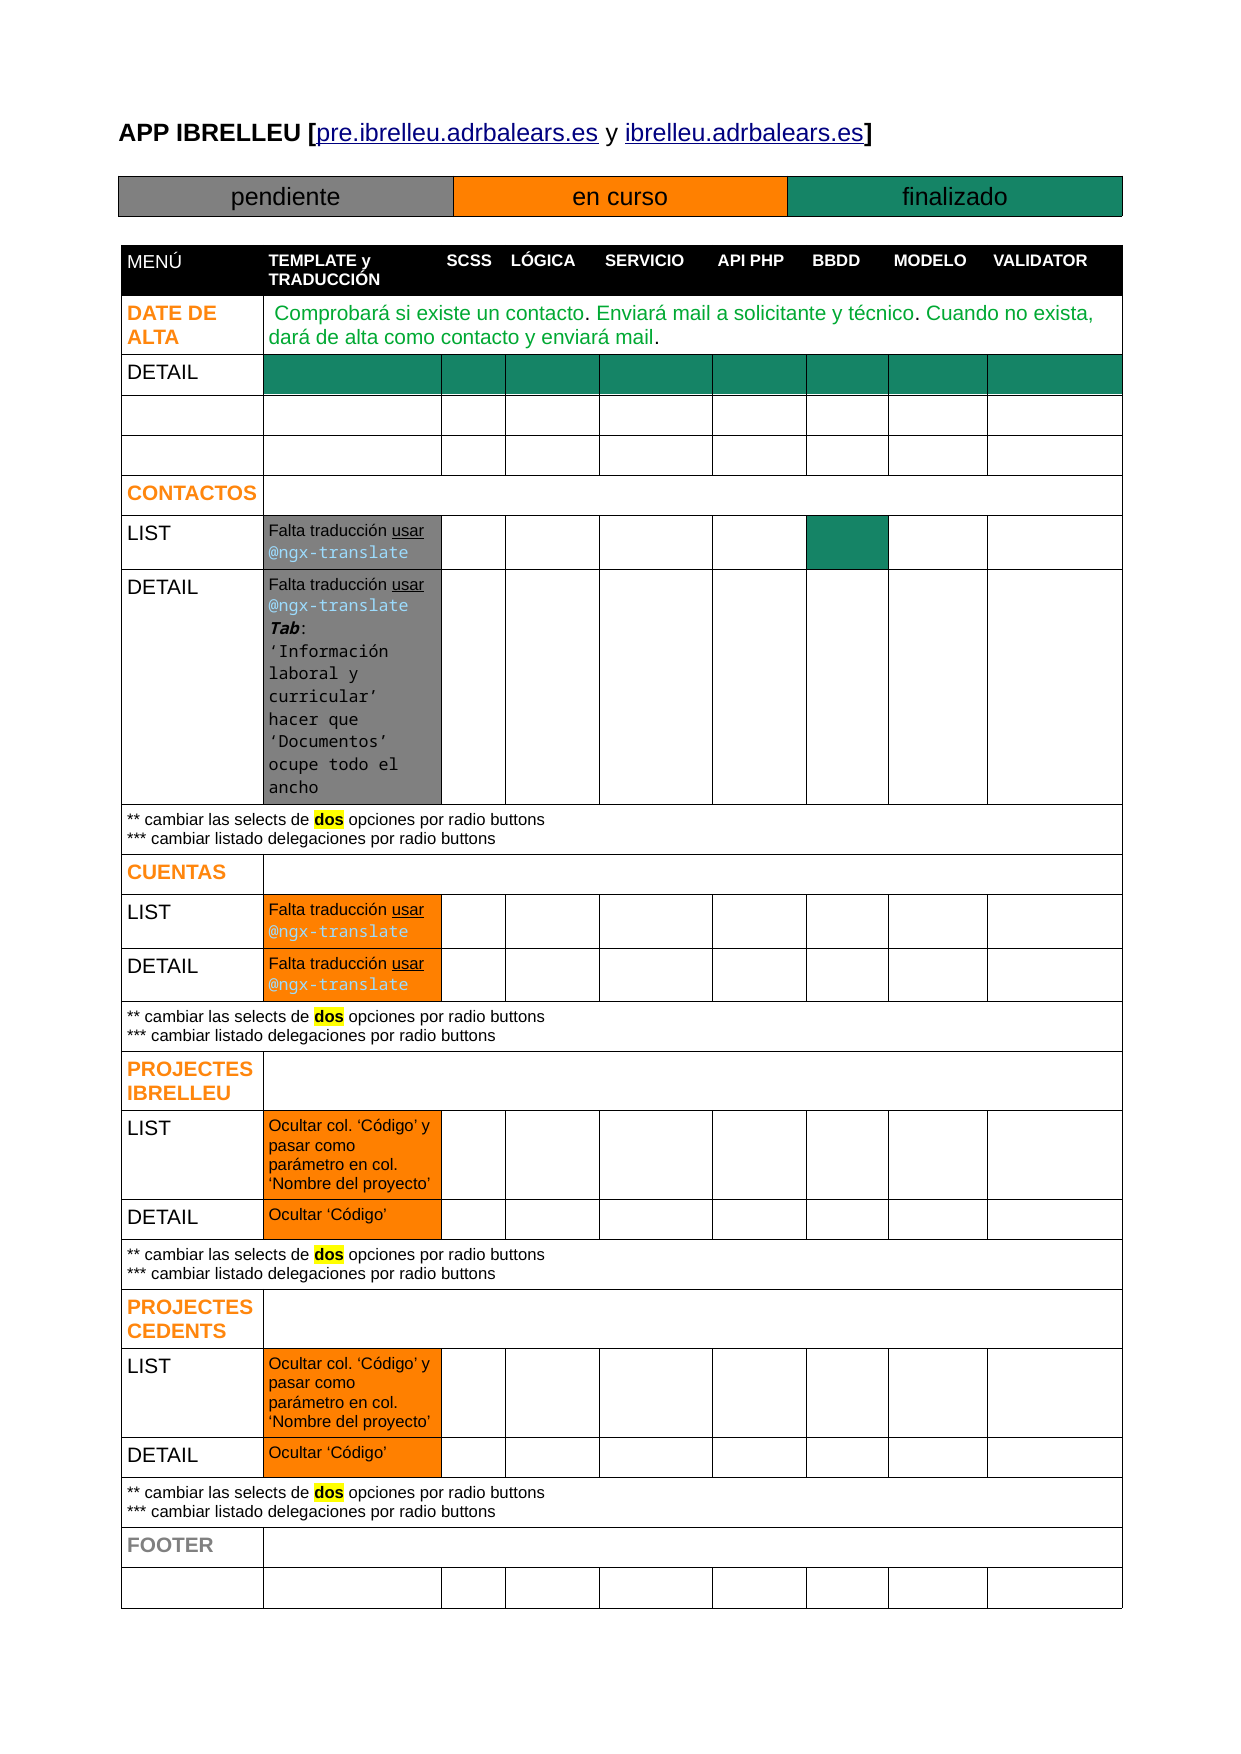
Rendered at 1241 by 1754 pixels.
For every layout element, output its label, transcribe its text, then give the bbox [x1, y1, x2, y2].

table_cell [988, 949, 1122, 1001]
table_cell [442, 396, 505, 435]
table_cell [988, 1438, 1122, 1477]
table_cell [264, 476, 1122, 515]
table_cell CONTACTOS [122, 476, 263, 515]
table_cell [713, 436, 806, 475]
table_cell [442, 949, 505, 1001]
table_cell [122, 396, 263, 435]
table_cell Ocultar col. ‘Código’ y pasar como parámetro en col. ‘Nombre del proyecto’ [264, 1111, 441, 1199]
table_cell Falta traducción usar @ngx-translate [264, 516, 441, 569]
table_cell Ocultar col. ‘Código’ y pasar como parámetro en col. ‘Nombre del proyecto’ [264, 1349, 441, 1437]
table_cell ** cambiar las selects de dos opciones por radio buttons *** cambiar listado delegaciones por radio buttons [122, 1478, 1122, 1527]
table_cell [442, 1111, 505, 1199]
table_cell DETAIL [122, 1200, 263, 1239]
table_cell PROJECTES IBRELLEU [122, 1052, 263, 1110]
table_cell [889, 355, 987, 394]
table_cell [506, 436, 599, 475]
table_cell [713, 1568, 806, 1607]
table_cell [807, 436, 888, 475]
table_cell [713, 355, 806, 394]
table_cell [442, 1200, 505, 1239]
table_cell [264, 396, 441, 435]
table_cell [889, 895, 987, 948]
table_cell [807, 570, 888, 804]
table_cell [600, 1438, 712, 1477]
table_cell [889, 516, 987, 569]
table_cell [442, 516, 505, 569]
table_header MODELO [889, 246, 987, 295]
table_cell [988, 1568, 1122, 1607]
table_cell [988, 1200, 1122, 1239]
table_header MENÚ [122, 246, 263, 295]
table_cell [122, 436, 263, 475]
table_cell [600, 1200, 712, 1239]
table_cell [600, 516, 712, 569]
table_cell DATE DE ALTA [122, 296, 263, 354]
table_cell [506, 355, 599, 394]
table_cell LIST [122, 895, 263, 948]
table_cell [506, 949, 599, 1001]
table_cell FOOTER [122, 1528, 263, 1567]
table_cell [600, 396, 712, 435]
table_cell [442, 436, 505, 475]
table_cell [506, 1349, 599, 1437]
table_cell [506, 1111, 599, 1199]
table_cell [600, 355, 712, 394]
table_cell [506, 1568, 599, 1607]
table_cell [600, 1111, 712, 1199]
table_cell [889, 1200, 987, 1239]
table_header SCSS [442, 246, 505, 295]
table_cell [713, 895, 806, 948]
table_cell [807, 1111, 888, 1199]
table_cell [600, 895, 712, 948]
table_cell [807, 516, 888, 569]
table_cell [889, 1111, 987, 1199]
table_cell [713, 1111, 806, 1199]
table_cell [264, 1528, 1122, 1567]
table_cell Falta traducción usar @ngx-translate [264, 895, 441, 948]
table_cell DETAIL [122, 949, 263, 1001]
table_cell CUENTAS [122, 855, 263, 894]
text APP IBRELLEU [pre.ibrelleu.adrbalears.es y ibrelleu.adrbalears.es] [118, 118, 1122, 147]
table_cell [988, 436, 1122, 475]
table_cell [442, 355, 505, 394]
table_cell [713, 396, 806, 435]
table_cell Falta traducción usar @ngx-translate Tab: ‘Información laboral y curricular’ hacer que ‘Documentos’ ocupe todo el ancho [264, 570, 441, 804]
table_header SERVICIO [600, 246, 712, 295]
table_cell ** cambiar las selects de dos opciones por radio buttons *** cambiar listado delegaciones por radio buttons [122, 1240, 1122, 1289]
table_header VALIDATOR [988, 246, 1122, 295]
table_cell [600, 1568, 712, 1607]
table_header API PHP [713, 246, 806, 295]
table_header pendiente [119, 177, 453, 216]
table_cell [264, 855, 1122, 894]
table_cell [713, 1200, 806, 1239]
table_cell LIST [122, 1349, 263, 1437]
table_cell [506, 895, 599, 948]
table_cell [442, 895, 505, 948]
table_cell [442, 1349, 505, 1437]
table_cell [988, 516, 1122, 569]
table_cell [713, 1349, 806, 1437]
table_cell [264, 1568, 441, 1607]
table_cell [988, 895, 1122, 948]
table_cell [807, 1349, 888, 1437]
table_cell DETAIL [122, 355, 263, 394]
table_cell [807, 949, 888, 1001]
table_cell [713, 516, 806, 569]
table_cell [889, 570, 987, 804]
table_cell [889, 396, 987, 435]
table_cell [442, 570, 505, 804]
table_cell [264, 1290, 1122, 1348]
table_cell Falta traducción usar @ngx-translate [264, 949, 441, 1001]
table_cell ** cambiar las selects de dos opciones por radio buttons *** cambiar listado delegaciones por radio buttons [122, 805, 1122, 854]
table_cell [988, 1111, 1122, 1199]
table_cell [988, 355, 1122, 394]
table_header en curso [454, 177, 787, 216]
table_cell [889, 436, 987, 475]
table_cell [506, 516, 599, 569]
table_cell [264, 355, 441, 394]
table_cell Ocultar ‘Código’ [264, 1200, 441, 1239]
table_cell [713, 570, 806, 804]
table_cell [807, 1568, 888, 1607]
table_cell [600, 570, 712, 804]
table_cell [600, 1349, 712, 1437]
table_cell [807, 355, 888, 394]
table_cell [713, 949, 806, 1001]
table_cell DETAIL [122, 570, 263, 804]
table_cell [442, 1438, 505, 1477]
table_cell [807, 895, 888, 948]
table_cell ** cambiar las selects de dos opciones por radio buttons *** cambiar listado delegaciones por radio buttons [122, 1002, 1122, 1051]
table_header LÓGICA [506, 246, 599, 295]
table_cell [600, 436, 712, 475]
table_cell [889, 949, 987, 1001]
table_cell [889, 1438, 987, 1477]
table_cell [600, 949, 712, 1001]
table_cell [988, 1349, 1122, 1437]
table_header TEMPLATE y TRADUCCIÓN [264, 246, 441, 295]
table_cell LIST [122, 516, 263, 569]
table_cell [122, 1568, 263, 1607]
table_cell [442, 1568, 505, 1607]
table_header BBDD [807, 246, 888, 295]
table_cell [807, 396, 888, 435]
table_cell [889, 1568, 987, 1607]
table_cell PROJECTES CEDENTS [122, 1290, 263, 1348]
table_cell [807, 1438, 888, 1477]
table_cell [506, 1200, 599, 1239]
table_cell Ocultar ‘Código’ [264, 1438, 441, 1477]
table_cell LIST [122, 1111, 263, 1199]
table_cell [889, 1349, 987, 1437]
table_cell [506, 1438, 599, 1477]
table_cell [506, 396, 599, 435]
table_cell [264, 436, 441, 475]
table_cell DETAIL [122, 1438, 263, 1477]
table_cell [988, 570, 1122, 804]
table_cell [713, 1438, 806, 1477]
table_cell [264, 1052, 1122, 1110]
table_cell Comprobará si existe un contacto. Enviará mail a solicitante y técnico. Cuando no exista, dará de alta como contacto y enviará mail. [264, 296, 1122, 354]
table_header finalizado [788, 177, 1122, 216]
table_cell [506, 570, 599, 804]
table_cell [988, 396, 1122, 435]
table_cell [807, 1200, 888, 1239]
